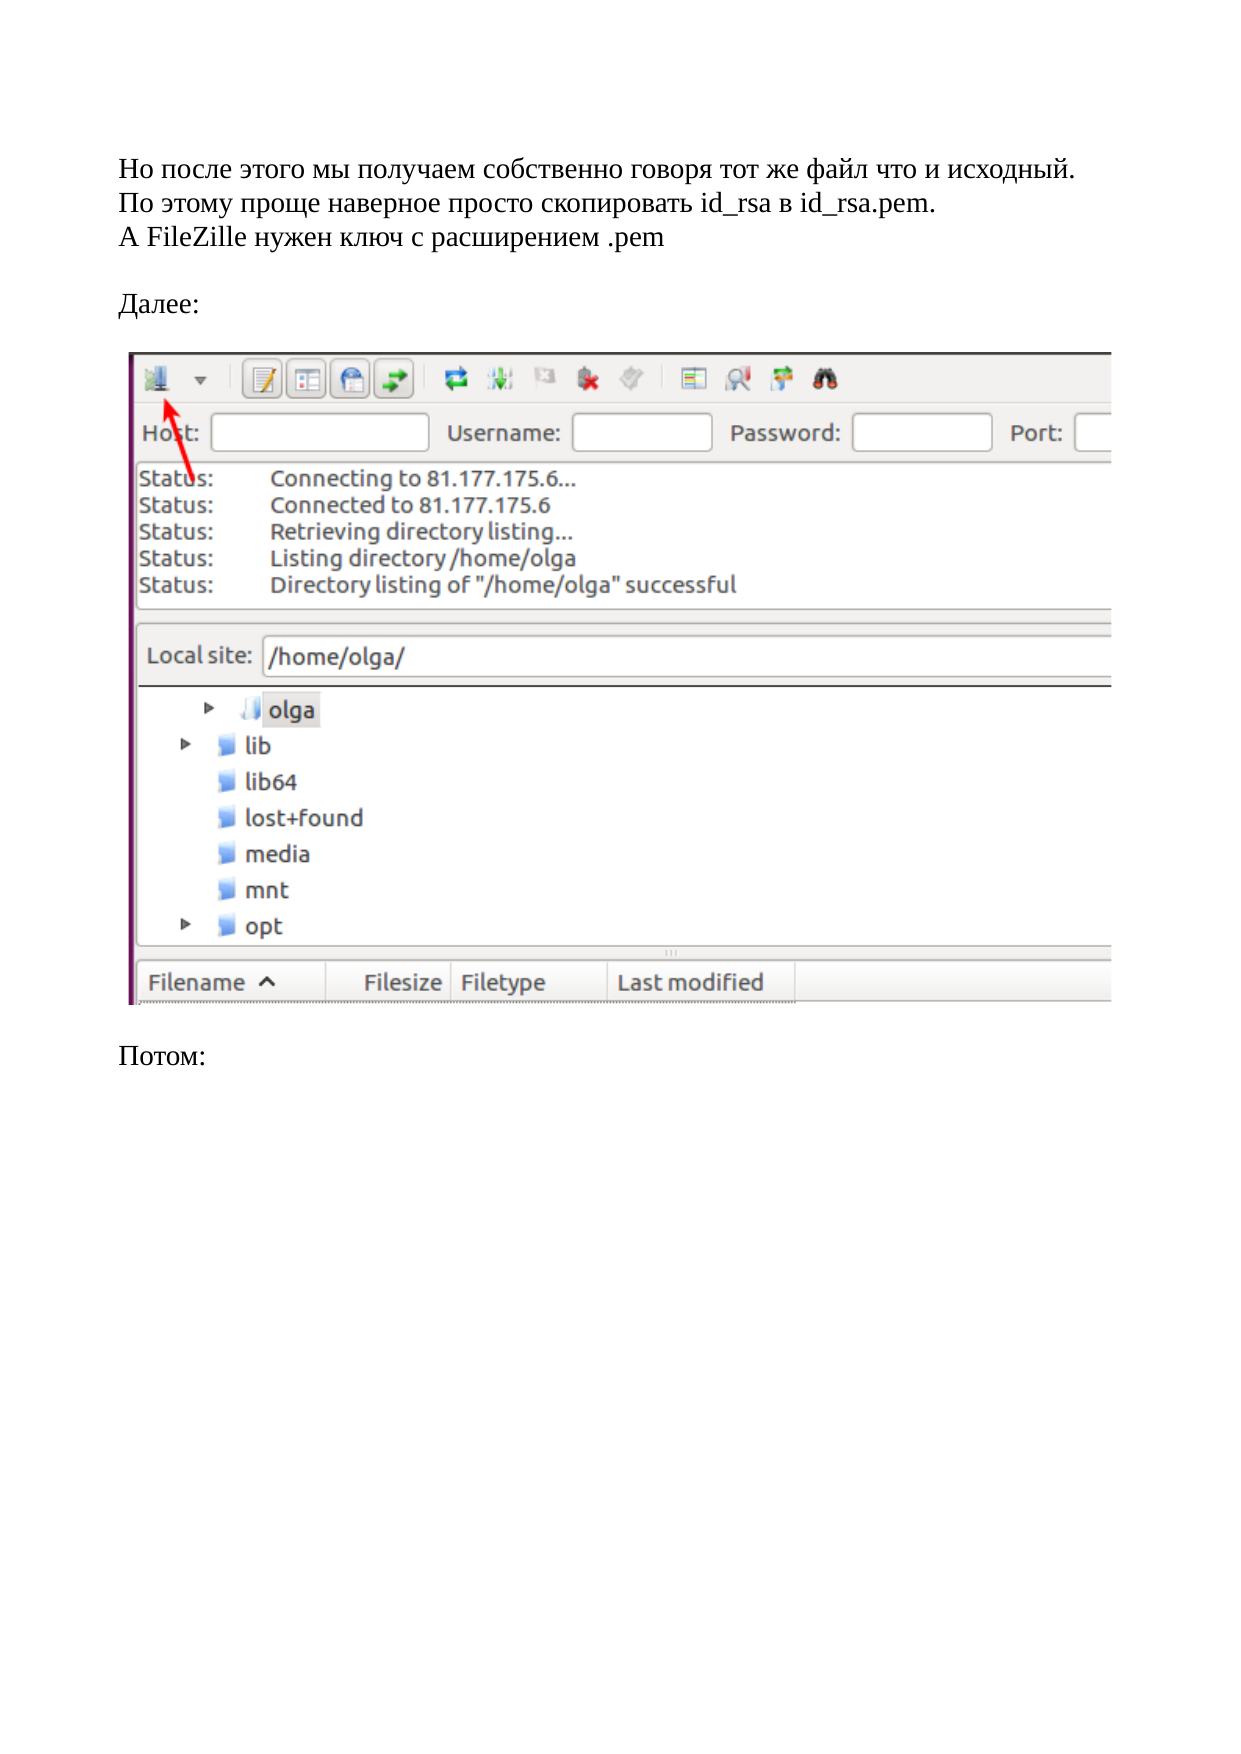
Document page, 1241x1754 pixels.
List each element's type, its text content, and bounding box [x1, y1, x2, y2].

text Но после этого мы получаем собственно говоря тот же файл что и исходный. [118, 152, 1122, 185]
text А FileZille нужен ключ с расширением .pem [118, 219, 1122, 252]
text По этому проще наверное просто скопировать id_rsa в id_rsa.pem. [118, 185, 1122, 219]
text Потом: [118, 1038, 1122, 1072]
picture [128, 352, 1112, 1005]
text Далее: [118, 286, 1122, 319]
